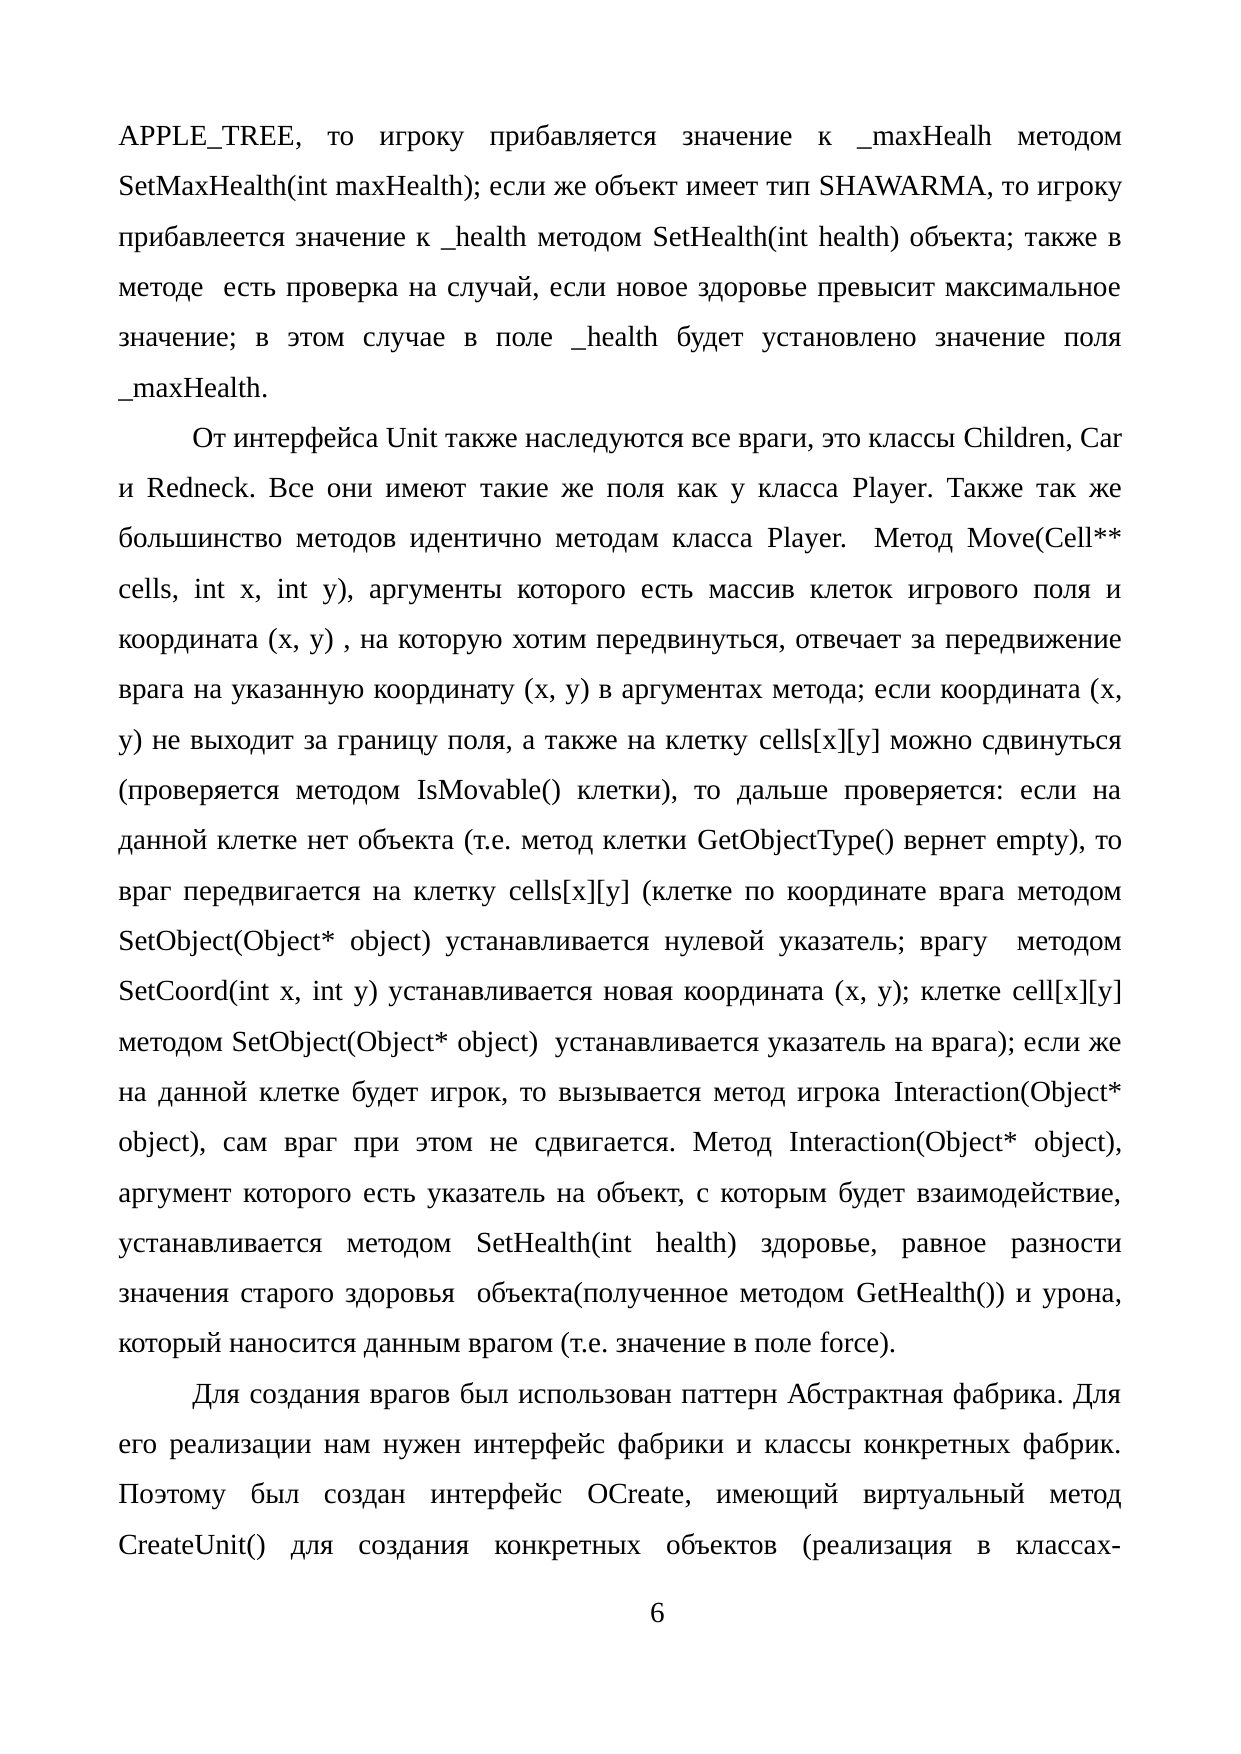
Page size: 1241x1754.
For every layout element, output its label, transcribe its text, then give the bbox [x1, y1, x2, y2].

text Для создания врагов был использован паттерн Абстрактная фабрика. Для его реализации нам нужен интерфейс фабрики и классы конкретных фабрик. Поэтому был создан интерфейс OCreate, имеющий виртуальный метод CreateUnit() для создания конкретных объектов (реализация в классах- [118, 1376, 1122, 1560]
text От интерфейса Unit также наследуются все враги, это классы Children, Car и Redneck. Все они имеют такие же поля как у класса Player. Также так же большинство методов идентично методам класса Player. Метод Move(Cell** cells, int x, int y), аргументы которого есть массив клеток игрового поля и координата (x, y) , на которую хотим передвинуться, отвечает за передвижение врага на указанную координату (x, y) в аргументах метода; если координата (x, y) не выходит за границу поля, а также на клетку cells[x][y] можно сдвинуться (проверяется методом IsMovable() клетки), то дальше проверяется: если на данной клетке нет объекта (т.е. метод клетки GetObjectType() вернет empty), то враг передвигается на клетку cells[x][y] (клетке по координате врага методом SetObject(Object* object) устанавливается нулевой указатель; врагу методом SetCoord(int x, int y) устанавливается новая координата (x, y); клетке cell[x][y] методом SetObject(Object* object) устанавливается указатель на врага); если же на данной клетке будет игрок, то вызывается метод игрока Interaction(Object* object), сам враг при этом не сдвигается. Метод Interaction(Object* object), аргумент которого есть указатель на объект, с которым будет взаимодействие, устанавливается методом SetHealth(int health) здоровье, равное разности значения старого здоровья объекта(полученное методом GetHealth()) и урона, который наносится данным врагом (т.е. значение в поле force). [118, 420, 1122, 1359]
text APPLE_TREE, то игроку прибавляется значение к _maxHealh методом SetMaxHealth(int maxHealth); если же объект имеет тип SHAWARMA, то игроку прибавлеется значение к _health методом SetHealth(int health) объекта; также в методе есть проверка на случай, если новое здоровье превысит максимальное значение; в этом случае в поле _health будет установлено значение поля _maxHealth. [118, 118, 1122, 403]
